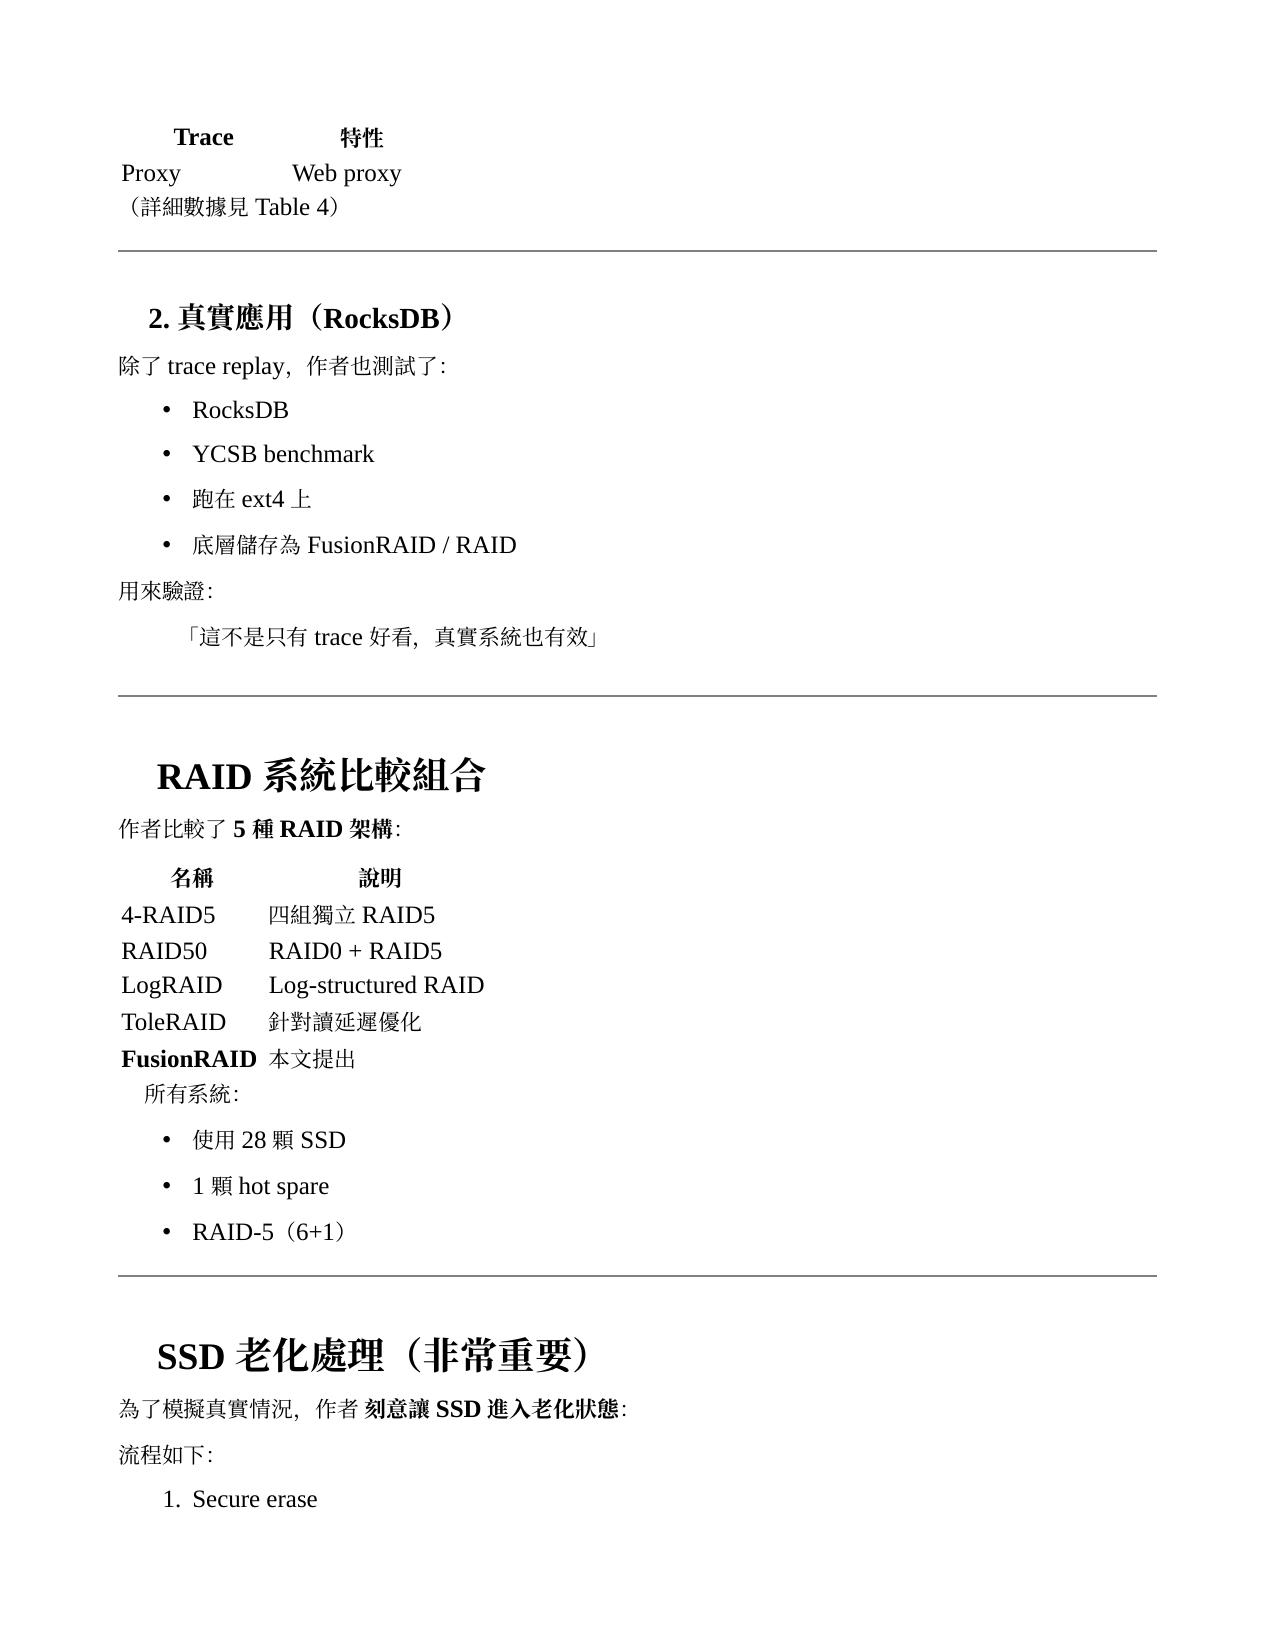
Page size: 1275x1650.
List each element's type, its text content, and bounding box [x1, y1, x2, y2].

list Secure erase [162, 1484, 1157, 1513]
table_cell Log-structured RAID [266, 968, 495, 1002]
table_cell 四組獨立 RAID5 [266, 896, 495, 933]
list 使用 28 顆 SSD [162, 1123, 1157, 1154]
table_cell 針對讀延遲優化 [266, 1002, 495, 1039]
text （詳細數據見 Table 4） [118, 190, 1157, 221]
text 用來驗證： [118, 574, 1157, 606]
table_header Trace [118, 118, 289, 155]
list 跑在 ext4 上 [162, 482, 1157, 513]
subtitle ✅ 2. 真實應用（RocksDB） [118, 295, 1157, 337]
table_cell 4-RAID5 [118, 896, 266, 933]
text 除了 trace replay，作者也測試了： [118, 349, 1157, 381]
table_cell RAID0 + RAID5 [266, 933, 495, 968]
table_cell ToleRAID [118, 1002, 266, 1039]
table_header 特性 [289, 118, 436, 155]
list 1 顆 hot spare [162, 1169, 1157, 1200]
list RAID-5（6+1） [162, 1215, 1157, 1246]
table_cell Web proxy [289, 155, 436, 190]
table_cell RAID50 [118, 933, 266, 968]
table_cell 本文提出 [266, 1040, 495, 1077]
table_cell LogRAID [118, 968, 266, 1002]
subtitle 🧪 RAID 系統比較組合 [118, 746, 1157, 800]
text 「這不是只有 trace 好看，真實系統也有效」 [177, 620, 1098, 652]
table_cell FusionRAID [118, 1040, 266, 1077]
text 作者比較了 5 種 RAID 架構： [118, 812, 1157, 844]
list RocksDB [162, 395, 1157, 424]
text 📌 所有系統： [118, 1077, 1157, 1108]
subtitle 🧼 SSD 老化處理（非常重要） [118, 1326, 1157, 1380]
table_header 說明 [266, 859, 495, 896]
text 為了模擬真實情況，作者 刻意讓 SSD 進入老化狀態： [118, 1392, 1157, 1424]
table_header 名稱 [118, 859, 266, 896]
list 底層儲存為 FusionRAID / RAID [162, 528, 1157, 559]
text 流程如下： [118, 1438, 1157, 1470]
list YCSB benchmark [162, 439, 1157, 467]
table_cell Proxy [118, 155, 289, 190]
